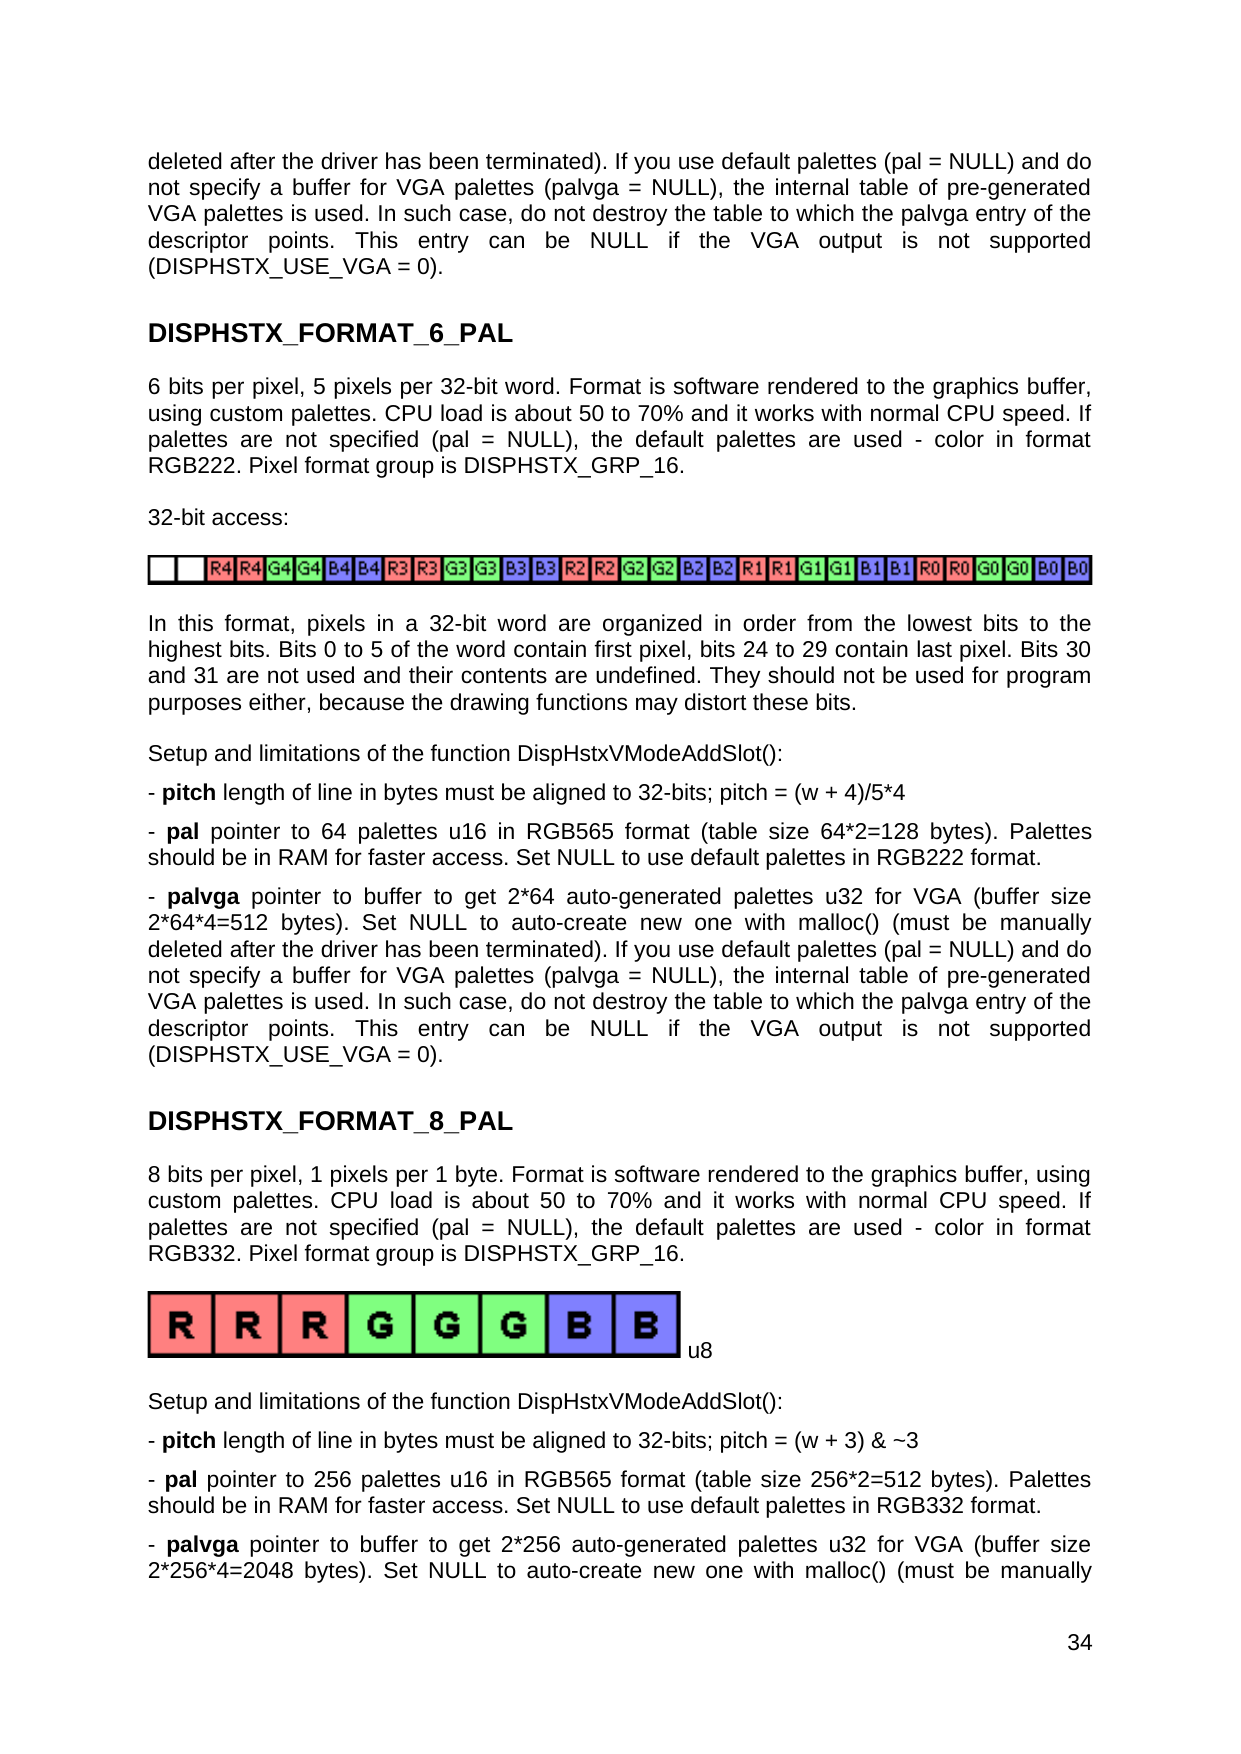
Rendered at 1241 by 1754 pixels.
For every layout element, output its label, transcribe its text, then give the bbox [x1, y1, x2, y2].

text - pitch length of line in bytes must be aligned to 32-bits; pitch = (w + 4)/5*4 [148, 779, 1093, 805]
text deleted after the driver has been terminated). If you use default palettes (pal = NULL) and do not specify a buffer for VGA palettes (palvga = NULL), the internal table of pre-generated VGA palettes is used. In such case, do not destroy the table to which the palvga entry of the descriptor points. This entry can be NULL if the VGA output is not supported (DISPHSTX_USE_VGA = 0). [148, 148, 1093, 279]
text - pal pointer to 64 palettes u16 in RGB565 format (table size 64*2=128 bytes). Palettes should be in RAM for faster access. Set NULL to use default palettes in RGB222 format. [148, 818, 1093, 870]
picture [147, 1291, 681, 1358]
text Setup and limitations of the function DispHstxVModeAddSlot(): [148, 1388, 1093, 1414]
text 32-bit access: [148, 503, 1093, 530]
text 8 bits per pixel, 1 pixels per 1 byte. Format is software rendered to the graphics buffer, using custom palettes. CPU load is about 50 to 70% and it works with normal CPU speed. If palettes are not specified (pal = NULL), the default palettes are used - color in format RGB332. Pixel format group is DISPHSTX_GRP_16. [148, 1161, 1093, 1266]
text In this format, pixels in a 32-bit word are organized in order from the lowest bits to the highest bits. Bits 0 to 5 of the word contain first pixel, bits 24 to 29 contain last pixel. Bits 30 and 31 are not used and their contents are undefined. They should not be used for program purposes either, because the drawing functions may distort these bits. [148, 609, 1093, 715]
text u8 [148, 1291, 1093, 1363]
subtitle DISPHSTX_FORMAT_8_PAL [148, 1105, 1093, 1136]
text - palvga pointer to buffer to get 2*256 auto-generated palettes u32 for VGA (buffer size 2*256*4=2048 bytes). Set NULL to auto-create new one with malloc() (must be manually [148, 1531, 1093, 1584]
subtitle DISPHSTX_FORMAT_6_PAL [148, 317, 1093, 348]
text - pal pointer to 256 palettes u16 in RGB565 format (table size 256*2=512 bytes). Palettes should be in RAM for faster access. Set NULL to use default palettes in RGB332 format. [148, 1466, 1093, 1518]
text Setup and limitations of the function DispHstxVModeAddSlot(): [148, 740, 1093, 766]
text - pitch length of line in bytes must be aligned to 32-bits; pitch = (w + 3) & ~3 [148, 1427, 1093, 1453]
picture [147, 555, 1093, 585]
text - palvga pointer to buffer to get 2*64 auto-generated palettes u32 for VGA (buffer size 2*64*4=512 bytes). Set NULL to auto-create new one with malloc() (must be manually deleted after the driver has been terminated). If you use default palettes (pal = NULL) and do not specify a buffer for VGA palettes (palvga = NULL), the internal table of pre-generated VGA palettes is used. In such case, do not destroy the table to which the palvga entry of the descriptor points. This entry can be NULL if the VGA output is not supported (DISPHSTX_USE_VGA = 0). [148, 883, 1093, 1067]
text 6 bits per pixel, 5 pixels per 32-bit word. Format is software rendered to the graphics buffer, using custom palettes. CPU load is about 50 to 70% and it works with normal CPU speed. If palettes are not specified (pal = NULL), the default palettes are used - color in format RGB222. Pixel format group is DISPHSTX_GRP_16. [148, 373, 1093, 478]
